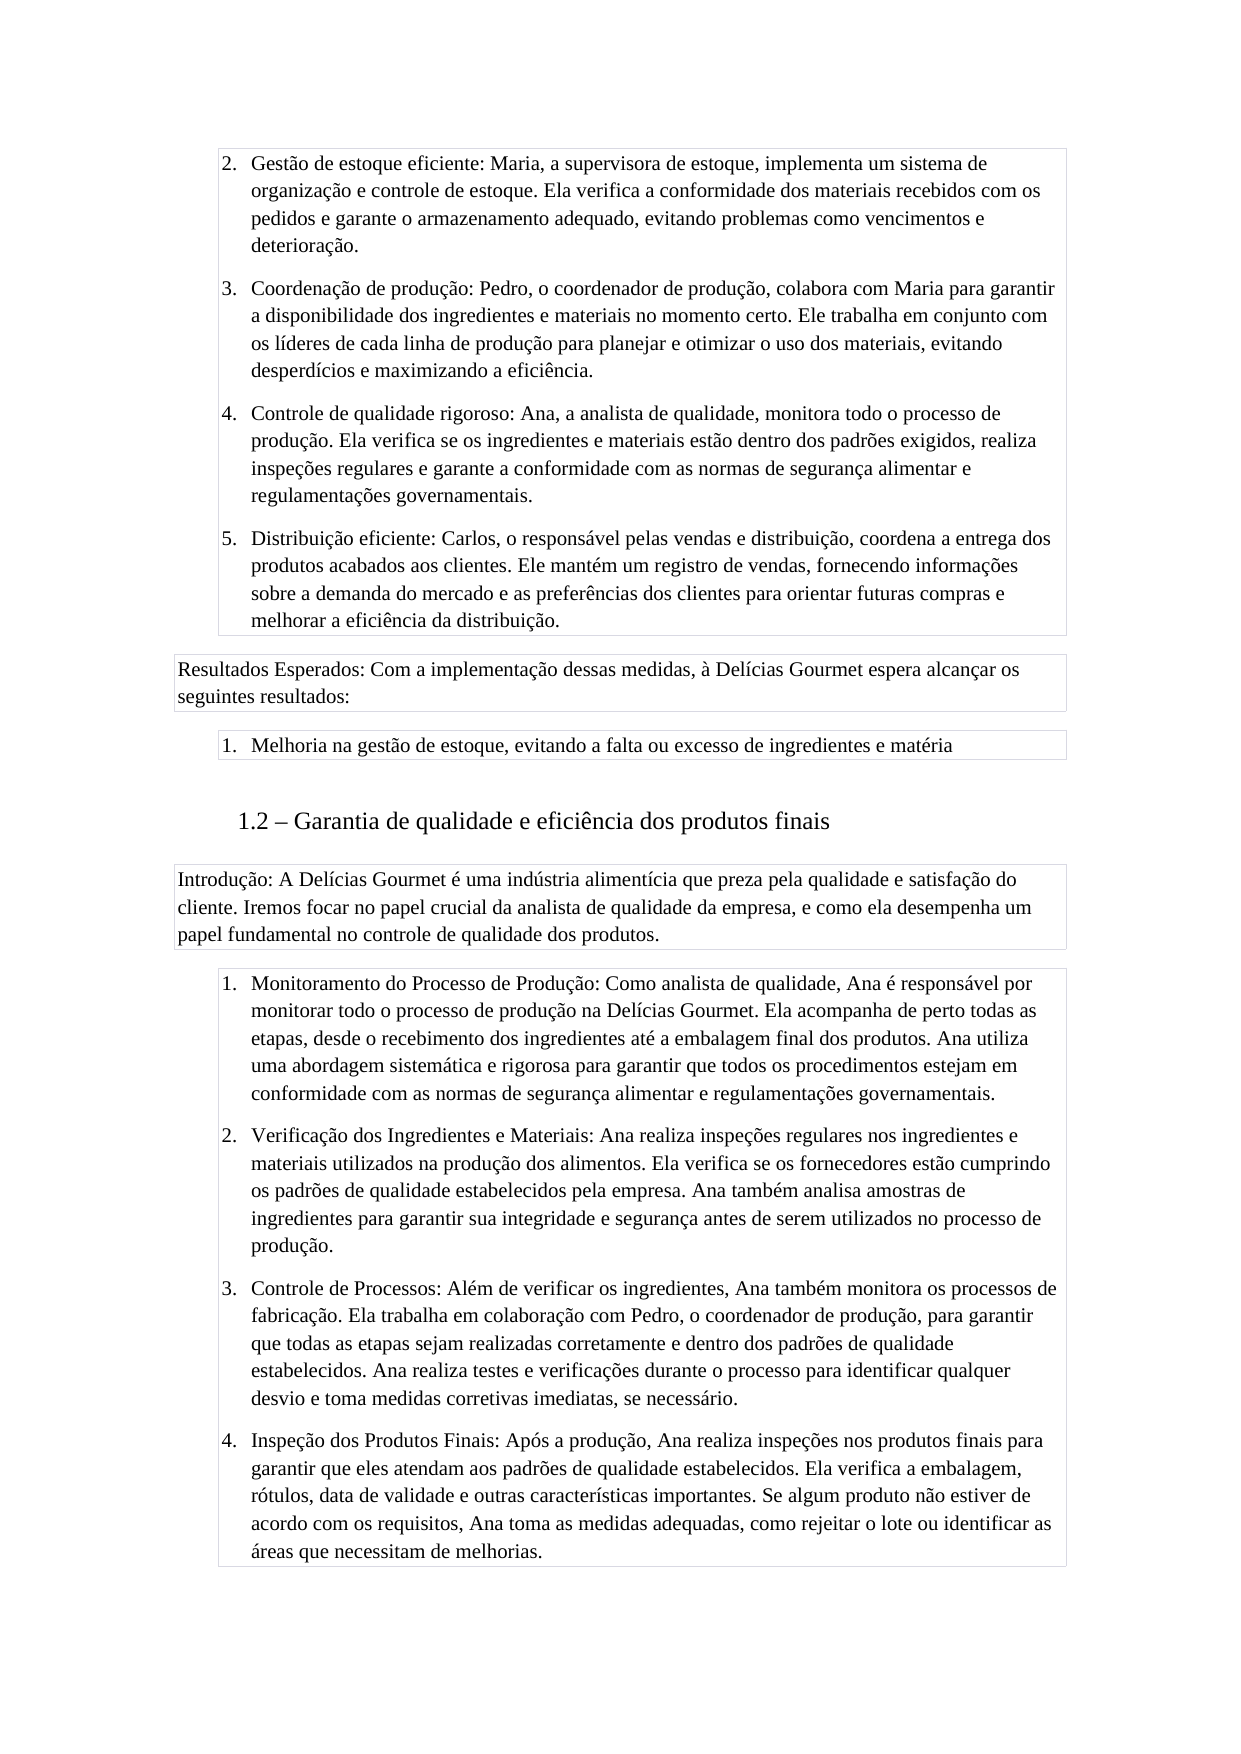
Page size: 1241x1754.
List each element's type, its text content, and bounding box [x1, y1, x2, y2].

list Controle de Processos: Além de verificar os ingredientes, Ana também monitora os processos de fabricação. Ela trabalha em colaboração com Pedro, o coordenador de produção, para garantir que todas as etapas sejam realizadas corretamente e dentro dos padrões de qualidade estabelecidos. Ana realiza testes e verificações durante o processo para identificar qualquer desvio e toma medidas corretivas imediatas, se necessário. [219, 1273, 1066, 1410]
list Gestão de estoque eficiente: Maria, a supervisora de estoque, implementa um sistema de organização e controle de estoque. Ela verifica a conformidade dos materiais recebidos com os pedidos e garante o armazenamento adequado, evitando problemas como vencimentos e deterioração. [219, 149, 1066, 257]
list Inspeção dos Produtos Finais: Após a produção, Ana realiza inspeções nos produtos finais para garantir que eles atendam aos padrões de qualidade estabelecidos. Ela verifica a embalagem, rótulos, data de validade e outras características importantes. Se algum produto não estiver de acordo com os requisitos, Ana toma as medidas adequadas, como rejeitar o lote ou identificar as áreas que necessitam de melhorias. [219, 1425, 1066, 1566]
text 1.2 – Garantia de qualidade e eficiência dos produtos finais [177, 806, 1063, 835]
list Melhoria na gestão de estoque, evitando a falta ou excesso de ingredientes e matéria [219, 731, 1066, 759]
list Controle de qualidade rigoroso: Ana, a analista de qualidade, monitora todo o processo de produção. Ela verifica se os ingredientes e materiais estão dentro dos padrões exigidos, realiza inspeções regulares e garante a conformidade com as normas de segurança alimentar e regulamentações governamentais. [219, 398, 1066, 507]
list Verificação dos Ingredientes e Materiais: Ana realiza inspeções regulares nos ingredientes e materiais utilizados na produção dos alimentos. Ela verifica se os fornecedores estão cumprindo os padrões de qualidade estabelecidos pela empresa. Ana também analisa amostras de ingredientes para garantir sua integridade e segurança antes de serem utilizados no processo de produção. [219, 1120, 1066, 1257]
list Monitoramento do Processo de Produção: Como analista de qualidade, Ana é responsável por monitorar todo o processo de produção na Delícias Gourmet. Ela acompanha de perto todas as etapas, desde o recebimento dos ingredientes até a embalagem final dos produtos. Ana utiliza uma abordagem sistemática e rigorosa para garantir que todos os procedimentos estejam em conformidade com as normas de segurança alimentar e regulamentações governamentais. [219, 969, 1066, 1105]
list Distribuição eficiente: Carlos, o responsável pelas vendas e distribuição, coordena a entrega dos produtos acabados aos clientes. Ele mantém um registro de vendas, fornecendo informações sobre a demanda do mercado e as preferências dos clientes para orientar futuras compras e melhorar a eficiência da distribuição. [219, 523, 1066, 635]
text Introdução: A Delícias Gourmet é uma indústria alimentícia que preza pela qualidade e satisfação do cliente. Iremos focar no papel crucial da analista de qualidade da empresa, e como ela desempenha um papel fundamental no controle de qualidade dos produtos. [175, 865, 1066, 949]
list Coordenação de produção: Pedro, o coordenador de produção, colabora com Maria para garantir a disponibilidade dos ingredientes e materiais no momento certo. Ele trabalha em conjunto com os líderes de cada linha de produção para planejar e otimizar o uso dos materiais, evitando desperdícios e maximizando a eficiência. [219, 273, 1066, 382]
text Resultados Esperados: Com a implementação dessas medidas, à Delícias Gourmet espera alcançar os seguintes resultados: [175, 655, 1066, 711]
